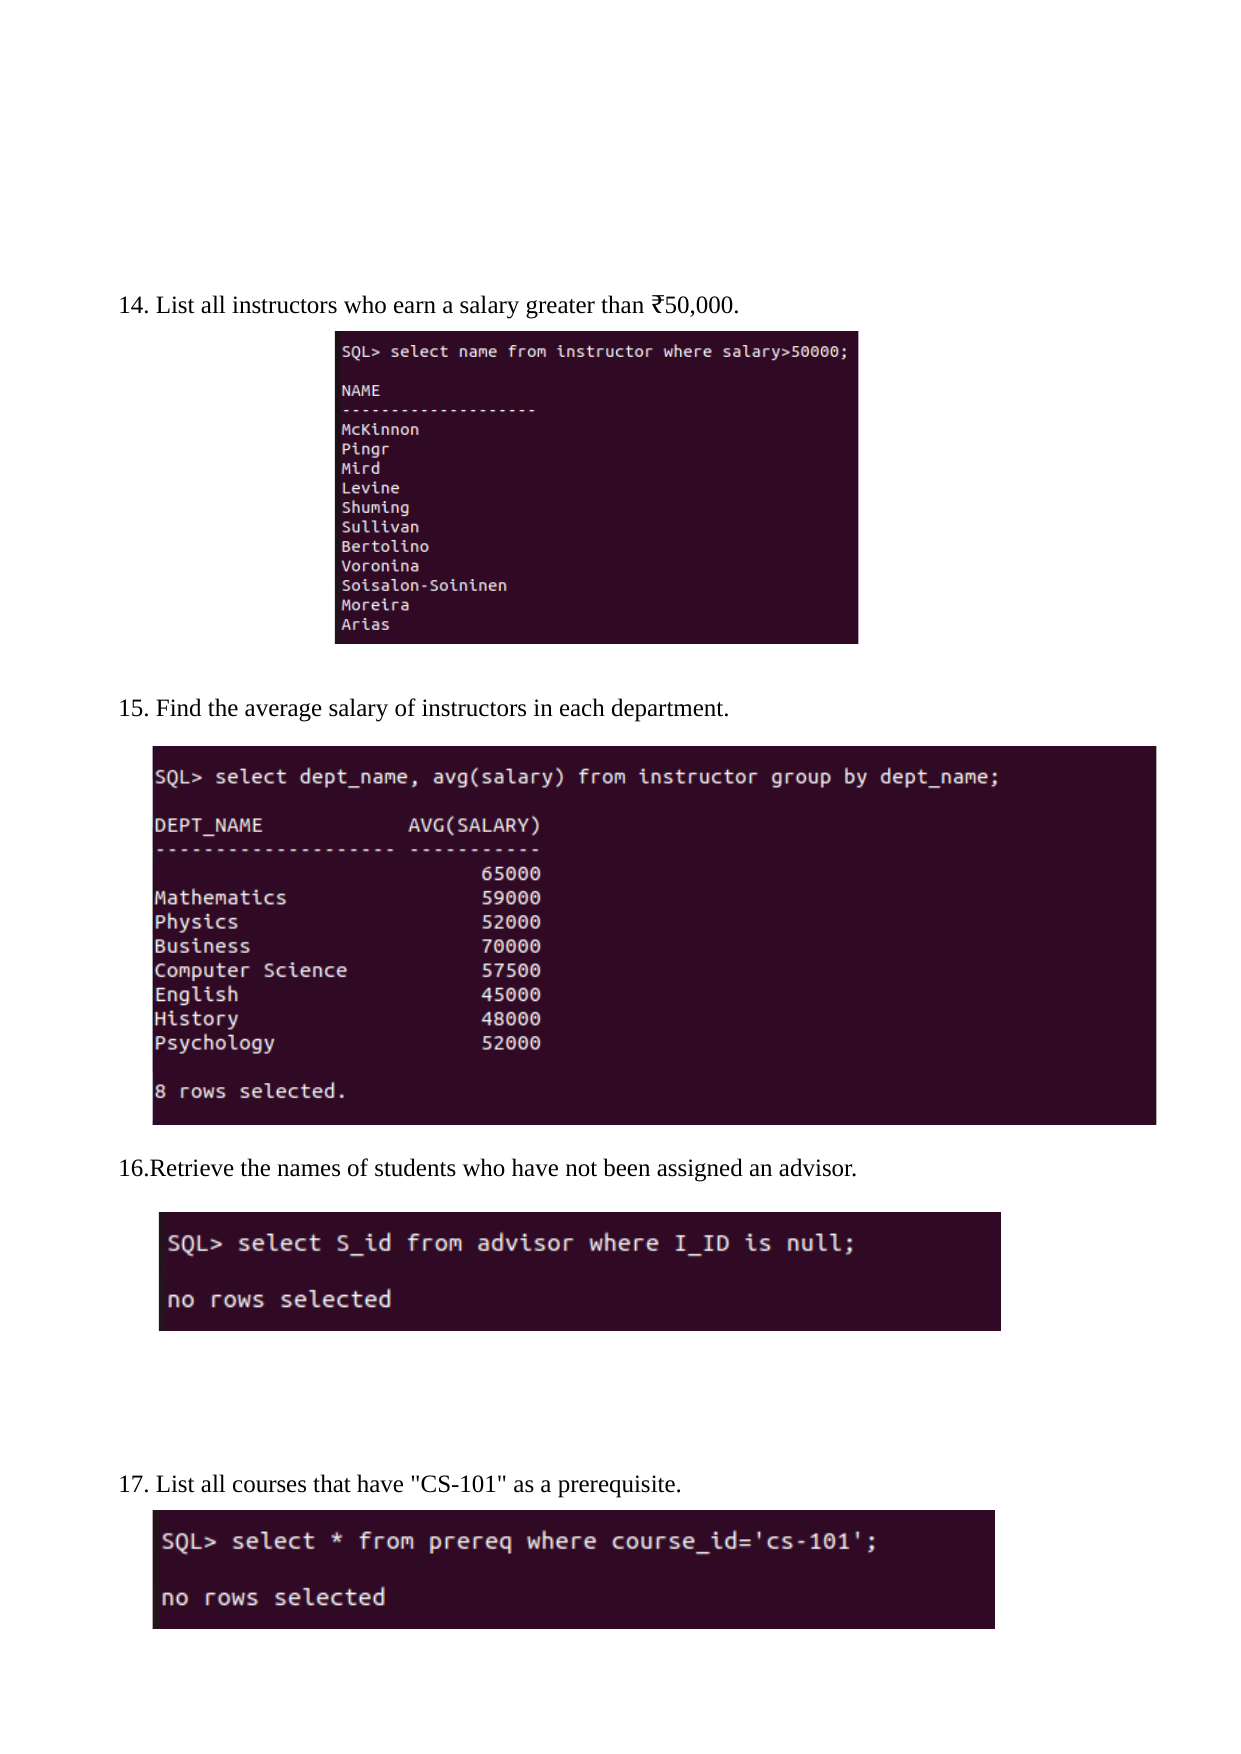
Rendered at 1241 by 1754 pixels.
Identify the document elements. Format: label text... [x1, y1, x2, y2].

text 14. List all instructors who earn a salary greater than ₹50,000. [118, 291, 1122, 319]
picture [152, 746, 1157, 1125]
picture [158, 1212, 1001, 1331]
text 15. Find the average salary of instructors in each department. [118, 693, 1122, 722]
text 17. List all courses that have "CS-101" as a prerequisite. [118, 1469, 1122, 1498]
picture [334, 331, 859, 644]
text 16.Retrieve the names of students who have not been assigned an advisor. [118, 1153, 1122, 1182]
picture [152, 1510, 995, 1629]
